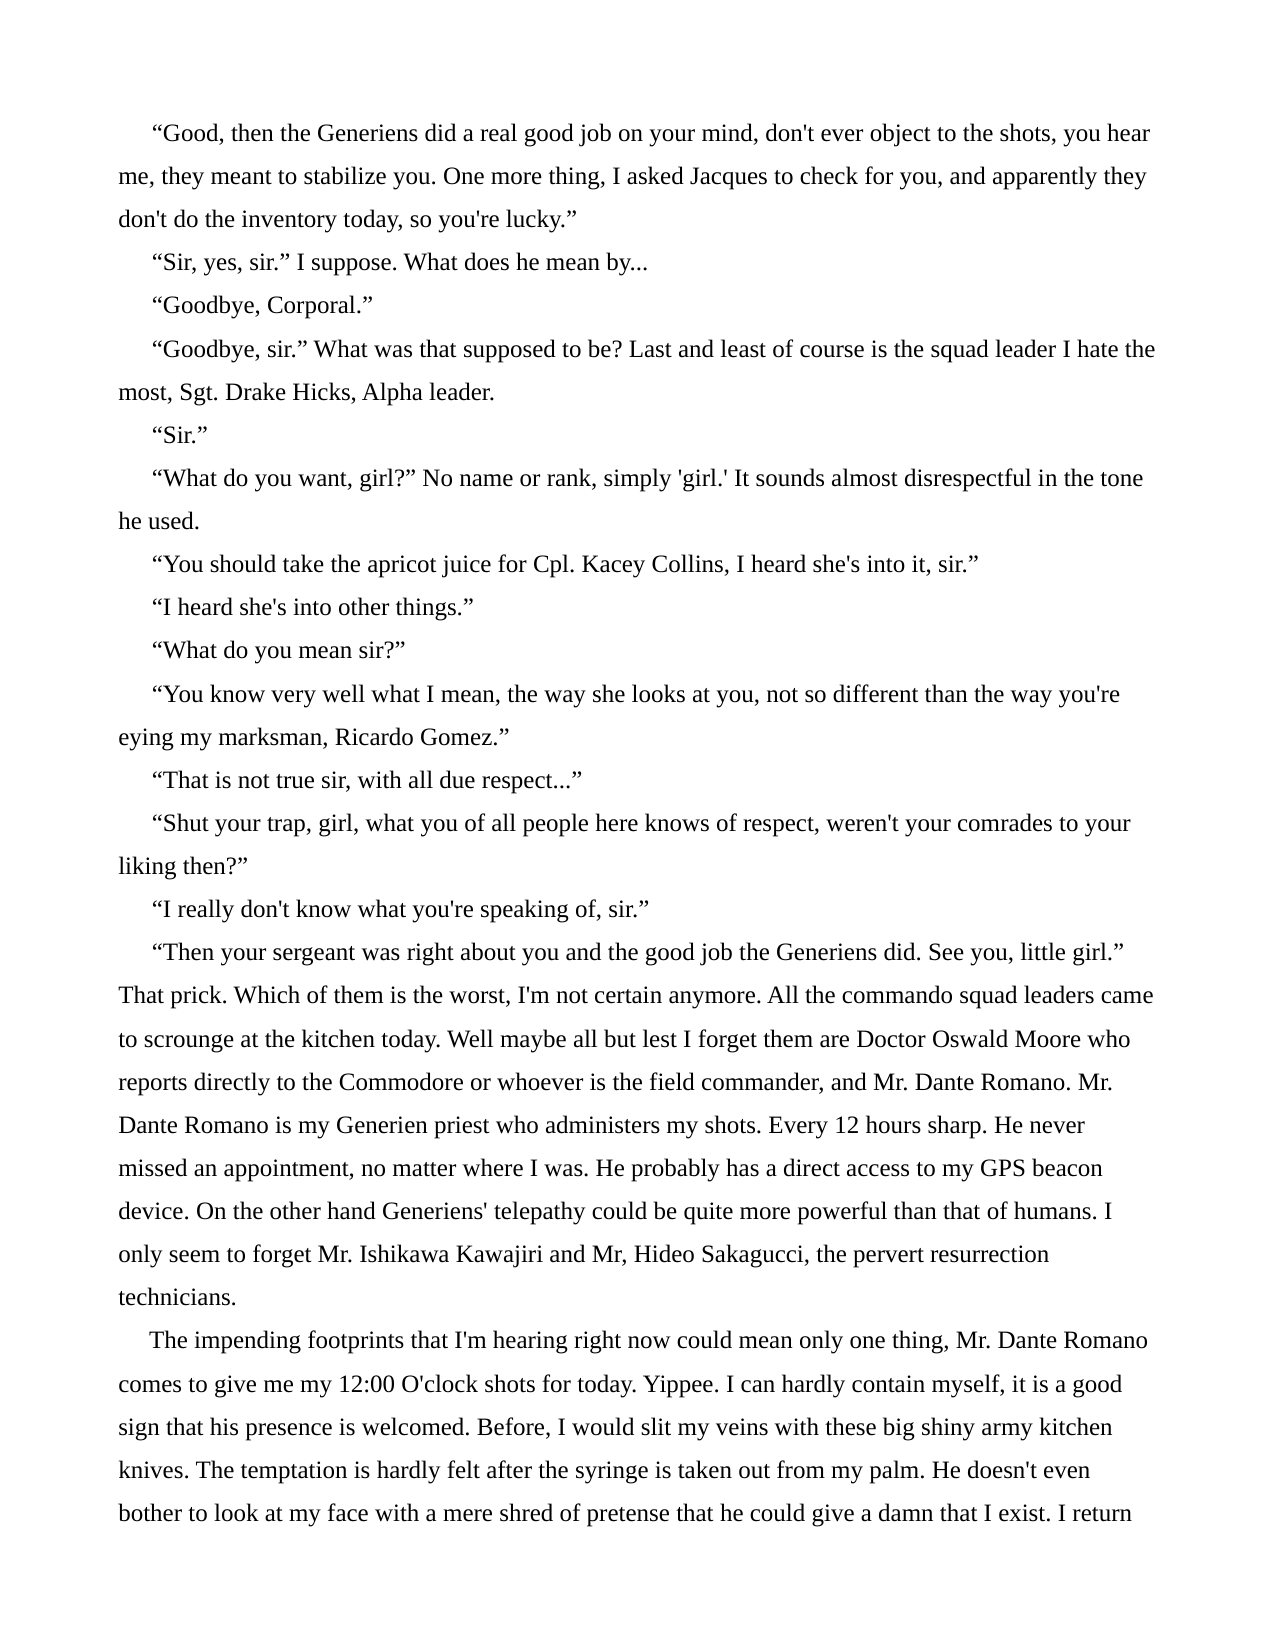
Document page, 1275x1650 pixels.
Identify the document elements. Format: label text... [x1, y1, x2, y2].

text “Goodbye, sir.” What was that supposed to be? Last and least of course is the squad leader I hate the most, Sgt. Drake Hicks, Alpha leader. [118, 334, 1157, 406]
text “I really don't know what you're speaking of, sir.” [118, 894, 1157, 923]
text “I heard she's into other things.” [118, 592, 1157, 621]
text “Goodbye, Corporal.” [118, 291, 1157, 319]
text “That is not true sir, with all due respect...” [118, 765, 1157, 794]
text “What do you mean sir?” [118, 636, 1157, 664]
text “What do you want, girl?” No name or rank, simply 'girl.' It sounds almost disrespectful in the tone he used. [118, 463, 1157, 535]
text “Then your sergeant was right about you and the good job the Generiens did. See you, little girl.” That prick. Which of them is the worst, I'm not certain anymore. All the commando squad leaders came to scrounge at the kitchen today. Well maybe all but lest I forget them are Doctor Oswald Moore who reports directly to the Commodore or whoever is the field commander, and Mr. Dante Romano. Mr. Dante Romano is my Generien priest who administers my shots. Every 12 hours sharp. He never missed an appointment, no matter where I was. He probably has a direct access to my GPS beacon device. On the other hand Generiens' telepathy could be quite more powerful than that of humans. I only seem to forget Mr. Ishikawa Kawajiri and Mr, Hideo Sakagucci, the pervert resurrection technicians. [118, 937, 1157, 1311]
text The impending footprints that I'm hearing right now could mean only one thing, Mr. Dante Romano comes to give me my 12:00 O'clock shots for today. Yippee. I can hardly contain myself, it is a good sign that his presence is welcomed. Before, I would slit my veins with these big shiny army kitchen knives. The temptation is hardly felt after the syringe is taken out from my palm. He doesn't even bother to look at my face with a mere shred of pretense that he could give a damn that I exist. I return [118, 1326, 1157, 1527]
text “You should take the apricot juice for Cpl. Kacey Collins, I heard she's into it, sir.” [118, 549, 1157, 578]
text “Sir.” [118, 420, 1157, 449]
text “Sir, yes, sir.” I suppose. What does he mean by... [118, 247, 1157, 276]
text “Good, then the Generiens did a real good job on your mind, don't ever object to the shots, you hear me, they meant to stabilize you. One more thing, I asked Jacques to check for you, and apparently they don't do the inventory today, so you're lucky.” [118, 118, 1157, 233]
text “You know very well what I mean, the way she looks at you, not so different than the way you're eying my marksman, Ricardo Gomez.” [118, 679, 1157, 751]
text “Shut your trap, girl, what you of all people here knows of respect, weren't your comrades to your liking then?” [118, 808, 1157, 880]
